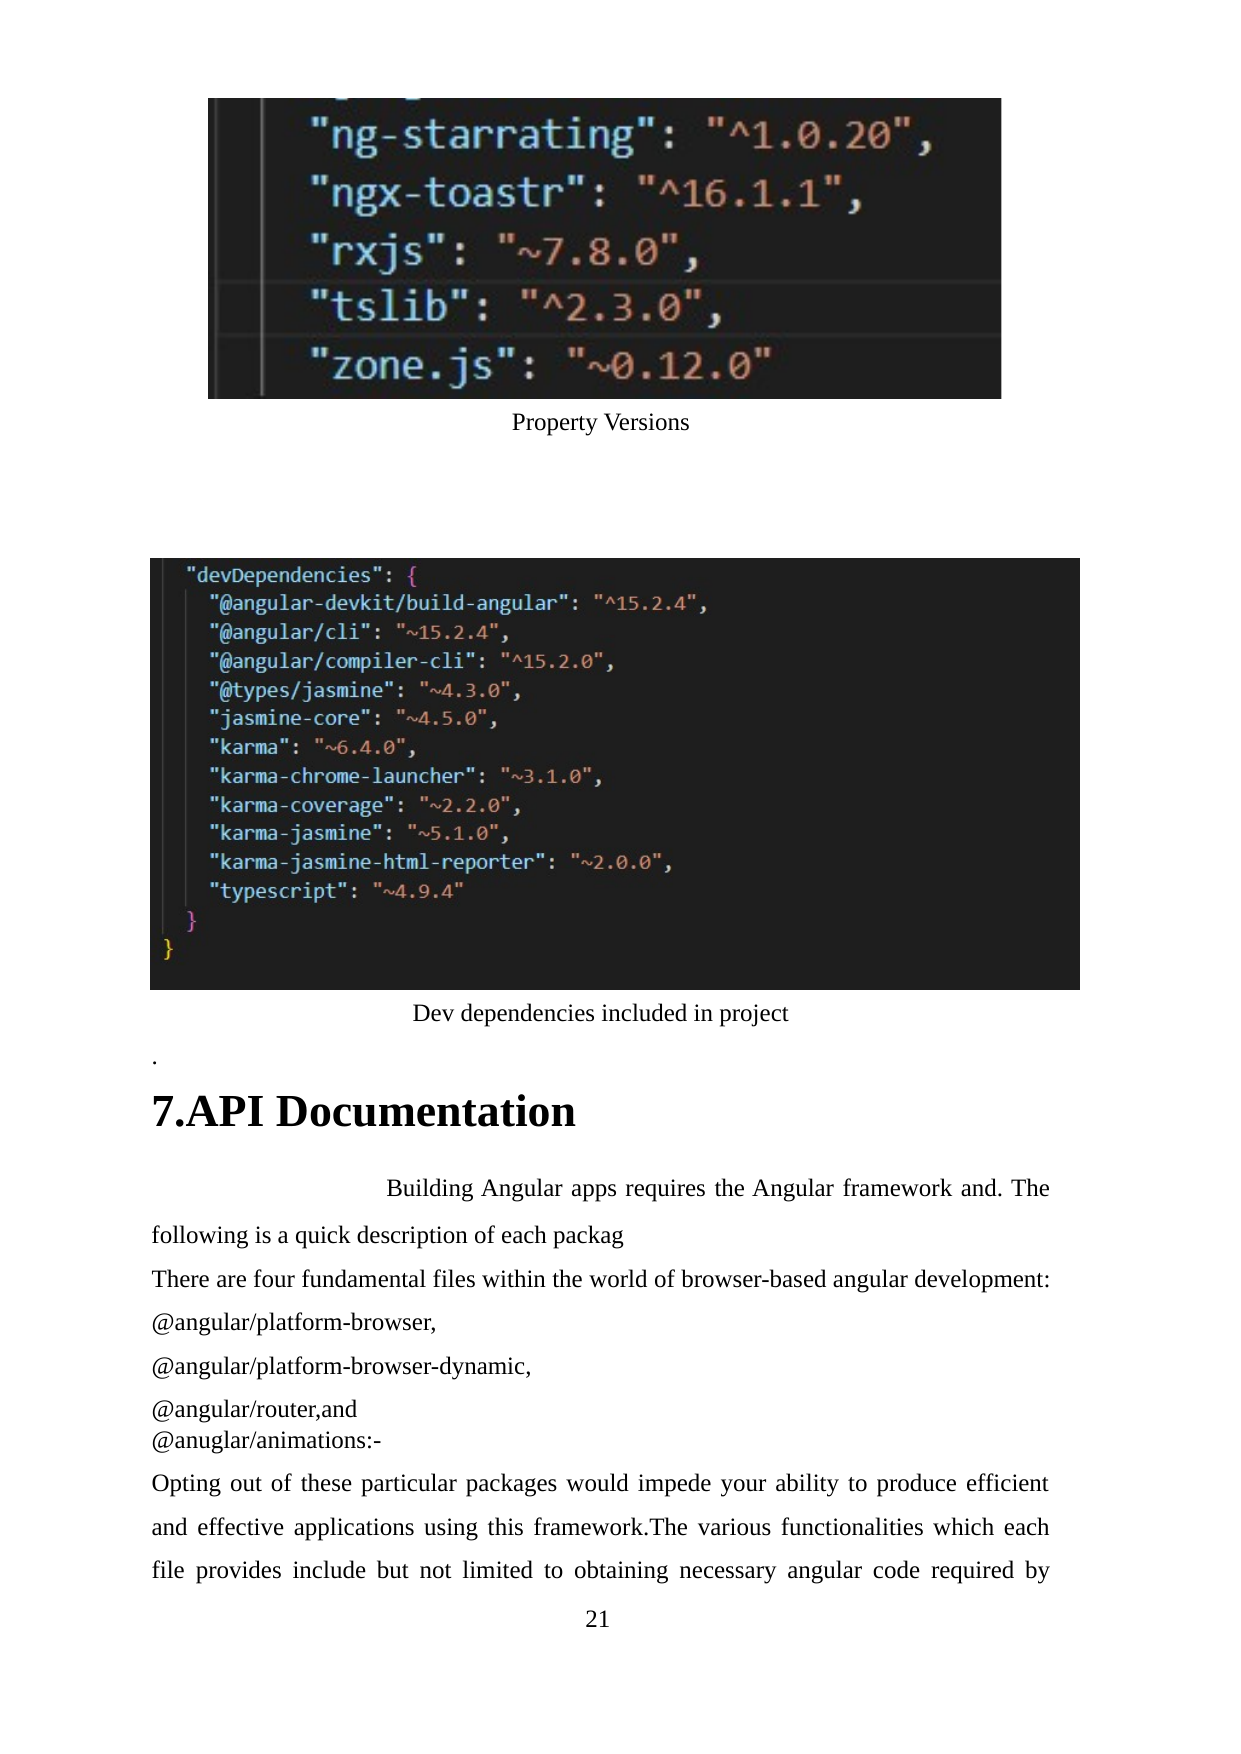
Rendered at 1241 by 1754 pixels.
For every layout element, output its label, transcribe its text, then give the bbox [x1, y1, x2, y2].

text Dev dependencies included in project [150, 998, 1051, 1027]
text @anuglar/animations:- [151, 1425, 1051, 1454]
text Opting out of these particular packages would impede your ability to produce efficient and effective applications using this framework.The various functionalities which each file provides include but not limited to obtaining necessary angular code required by [151, 1468, 1051, 1583]
text @angular/router,and [151, 1394, 1051, 1423]
text Property Versions [150, 407, 1051, 436]
text Building Angular apps requires the Angular framework and. The following is a quick description of each packag [151, 1153, 1051, 1249]
text There are four fundamental files within the world of browser-based angular development: @angular/platform-browser, [151, 1264, 1051, 1336]
text @angular/platform-browser-dynamic, [151, 1351, 1051, 1380]
text 7.API Documentation [151, 1084, 1090, 1137]
text . [151, 1041, 1051, 1070]
